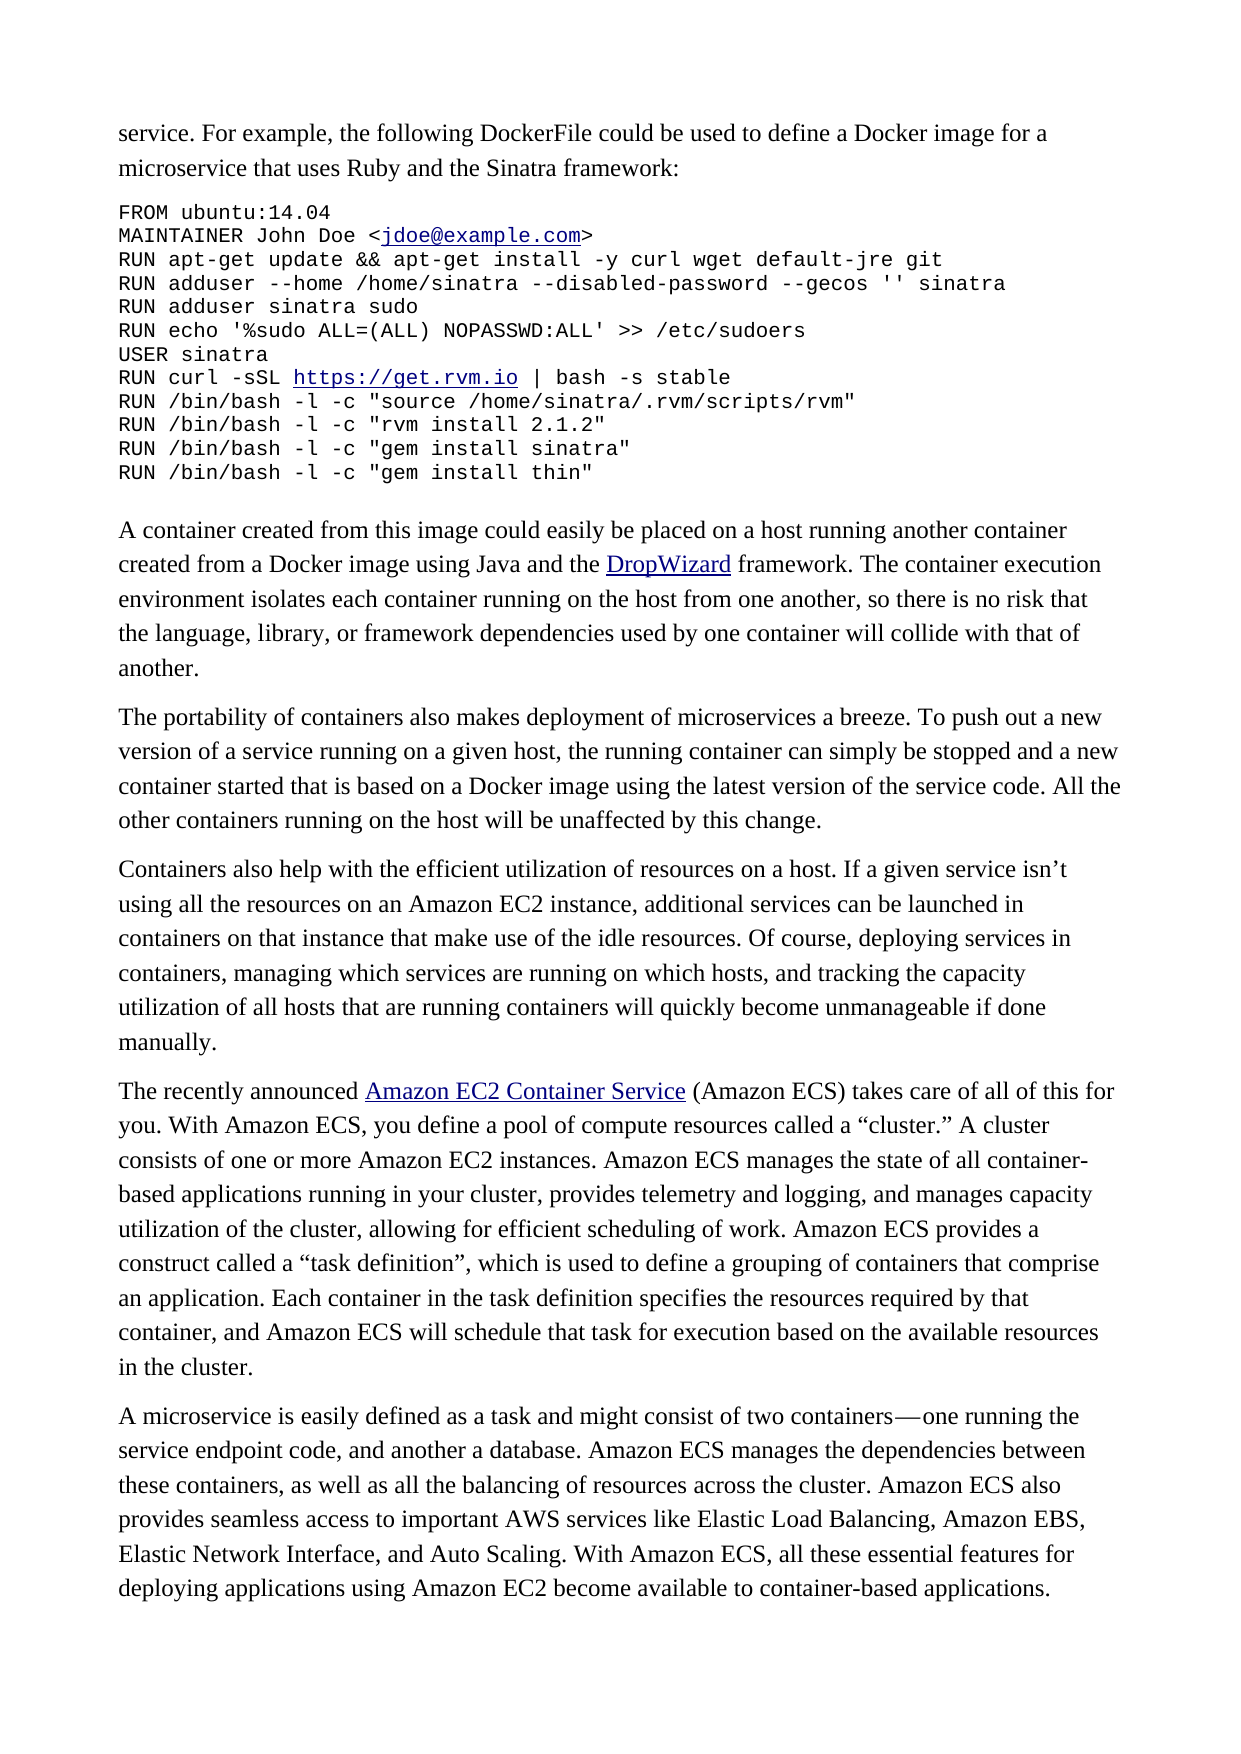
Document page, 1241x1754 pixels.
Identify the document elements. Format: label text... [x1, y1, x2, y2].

text RUN adduser sinatra sudo [118, 296, 1122, 320]
text RUN echo '%sudo ALL=(ALL) NOPASSWD:ALL' >> /etc/sudoers [118, 320, 1122, 343]
text MAINTAINER John Doe <jdoe@example.com> [118, 225, 1122, 249]
text FROM ubuntu:14.04 [118, 202, 1122, 225]
text A container created from this image could easily be placed on a host running another container created from a Docker image using Java and the DropWizard framework. The container execution environment isolates each container running on the host from one another, so there is no risk that the language, library, or framework dependencies used by one container will collide with that of another. [118, 515, 1122, 682]
text RUN /bin/bash -l -c "gem install thin" [118, 462, 1122, 485]
text RUN /bin/bash -l -c "rvm install 2.1.2" [118, 414, 1122, 438]
text RUN /bin/bash -l -c "source /home/sinatra/.rvm/scripts/rvm" [118, 391, 1122, 414]
text Containers also help with the efficient utilization of resources on a host. If a given service isn’t using all the resources on an Amazon EC2 instance, additional services can be launched in containers on that instance that make use of the idle resources. Of course, deploying services in containers, managing which services are running on which hosts, and tracking the capacity utilization of all hosts that are running containers will quickly become unmanageable if done manually. [118, 854, 1122, 1056]
text RUN apt-get update && apt-get install -y curl wget default-jre git [118, 249, 1122, 273]
text The portability of containers also makes deployment of microservices a breeze. To push out a new version of a service running on a given host, the running container can simply be stopped and a new container started that is based on a Docker image using the latest version of the service code. All the other containers running on the host will be unaffected by this change. [118, 702, 1122, 834]
text USER sinatra [118, 343, 1122, 367]
text The recently announced Amazon EC2 Container Service (Amazon ECS) takes care of all of this for you. With Amazon ECS, you define a pool of compute resources called a “cluster.” A cluster consists of one or more Amazon EC2 instances. Amazon ECS manages the state of all container-based applications running in your cluster, provides telemetry and logging, and manages capacity utilization of the cluster, allowing for efficient scheduling of work. Amazon ECS provides a construct called a “task definition”, which is used to define a grouping of containers that comprise an application. Each container in the task definition specifies the resources required by that container, and Amazon ECS will schedule that task for execution based on the available resources in the cluster. [118, 1076, 1122, 1380]
text RUN curl -sSL https://get.rvm.io | bash -s stable [118, 367, 1122, 391]
text A microservice is easily defined as a task and might consist of two containers — one running the service endpoint code, and another a database. Amazon ECS manages the dependencies between these containers, as well as all the balancing of resources across the cluster. Amazon ECS also provides seamless access to important AWS services like Elastic Load Balancing, Amazon EBS, Elastic Network Interface, and Auto Scaling. With Amazon ECS, all these essential features for deploying applications using Amazon EC2 become available to container-based applications. [118, 1401, 1122, 1602]
text service. For example, the following DockerFile could be used to define a Docker image for a microservice that uses Ruby and the Sinatra framework: [118, 118, 1122, 181]
text RUN /bin/bash -l -c "gem install sinatra" [118, 438, 1122, 462]
text RUN adduser --home /home/sinatra --disabled-password --gecos '' sinatra [118, 273, 1122, 296]
